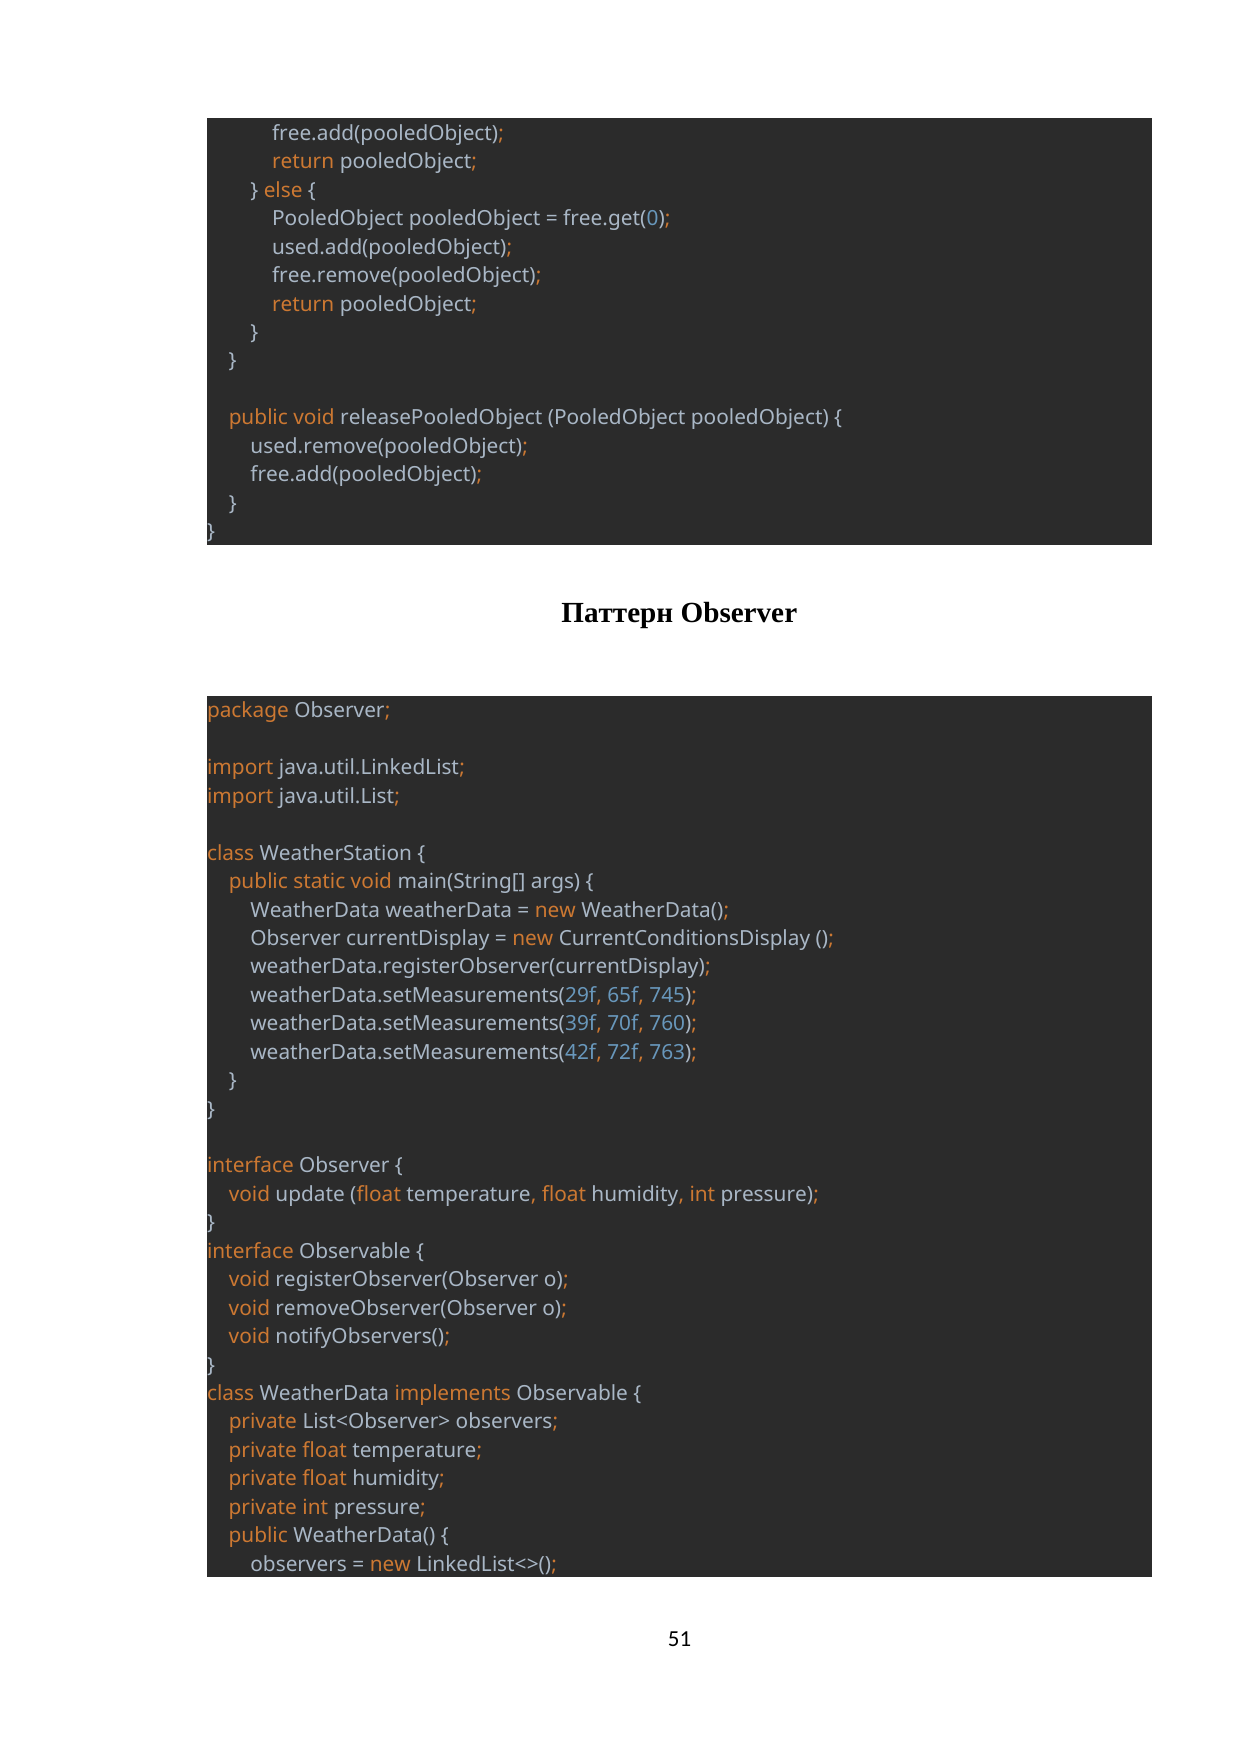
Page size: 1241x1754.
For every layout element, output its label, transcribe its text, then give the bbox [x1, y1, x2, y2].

text package Observer; import java.util.LinkedList; import java.util.List; class WeatherStation { public static void main(String[] args) { WeatherData weatherData = new WeatherData(); Observer currentDisplay = new CurrentConditionsDisplay (); weatherData.registerObserver(currentDisplay); weatherData.setMeasurements(29f, 65f, 745); weatherData.setMeasurements(39f, 70f, 760); weatherData.setMeasurements(42f, 72f, 763); } } interface Observer { void update (float temperature, float humidity, int pressure); } interface Observable { void registerObserver(Observer o); void removeObserver(Observer o); void notifyObservers(); } class WeatherData implements Observable { private List<Observer> observers; private float temperature; private float humidity; private int pressure; public WeatherData() { observers = new LinkedList<>(); [207, 696, 1152, 1577]
text free.add(pooledObject); return pooledObject; } else { PooledObject pooledObject = free.get(0); used.add(pooledObject); free.remove(pooledObject); return pooledObject; } } public void releasePooledObject (PooledObject pooledObject) { used.remove(pooledObject); free.add(pooledObject); } } [207, 118, 1152, 545]
text Паттерн Observer [207, 595, 1152, 628]
